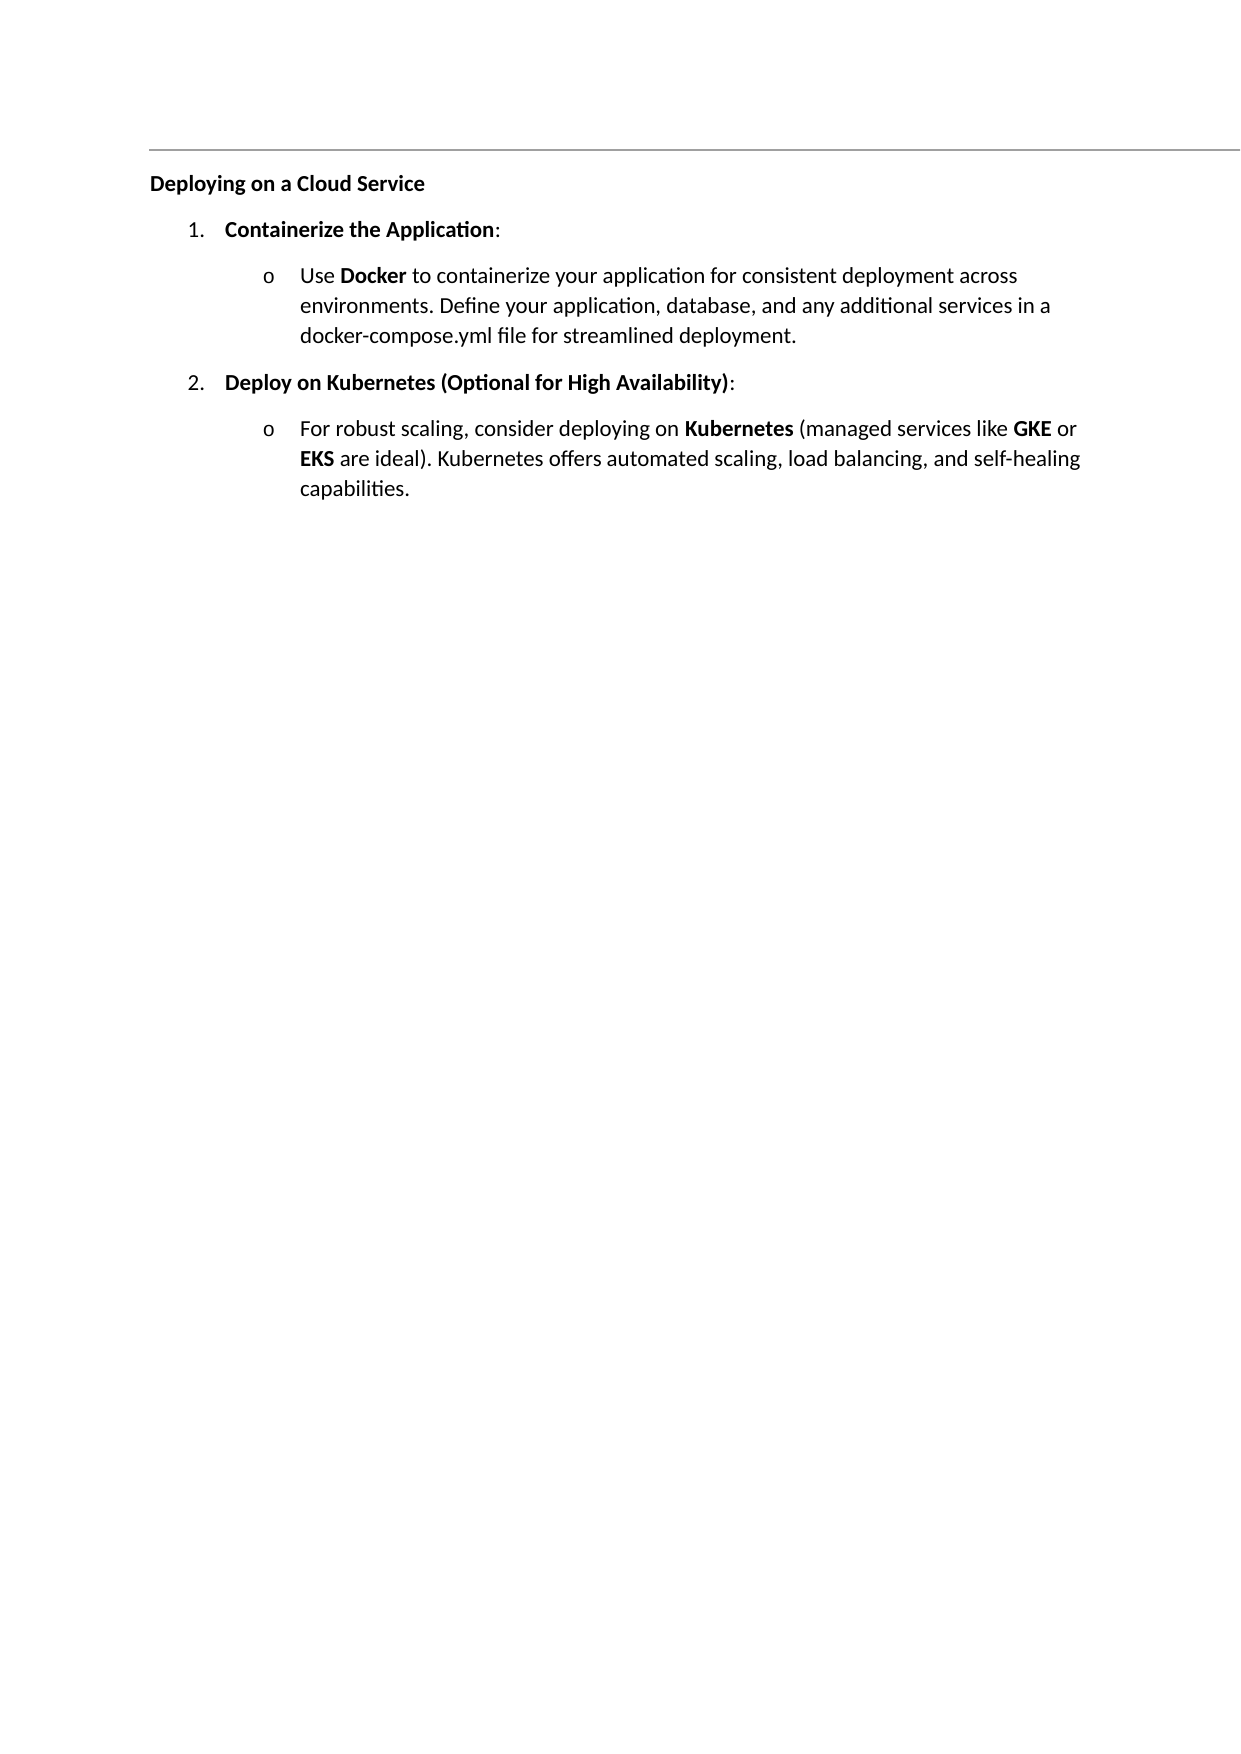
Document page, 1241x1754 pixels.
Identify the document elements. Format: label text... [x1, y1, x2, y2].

text Deploying on a Cloud Service [150, 169, 1090, 197]
list Use Docker to containerize your application for consistent deployment across environments. Define your application, database, and any additional services in a docker-compose.yml file for streamlined deployment. [262, 261, 1090, 349]
list For robust scaling, consider deploying on Kubernetes (managed services like GKE or EKS are ideal). Kubernetes offers automated scaling, load balancing, and self-healing capabilities. [262, 414, 1090, 502]
list Containerize the Application: [187, 215, 1090, 243]
list Deploy on Kubernetes (Optional for High Availability): [187, 368, 1090, 396]
